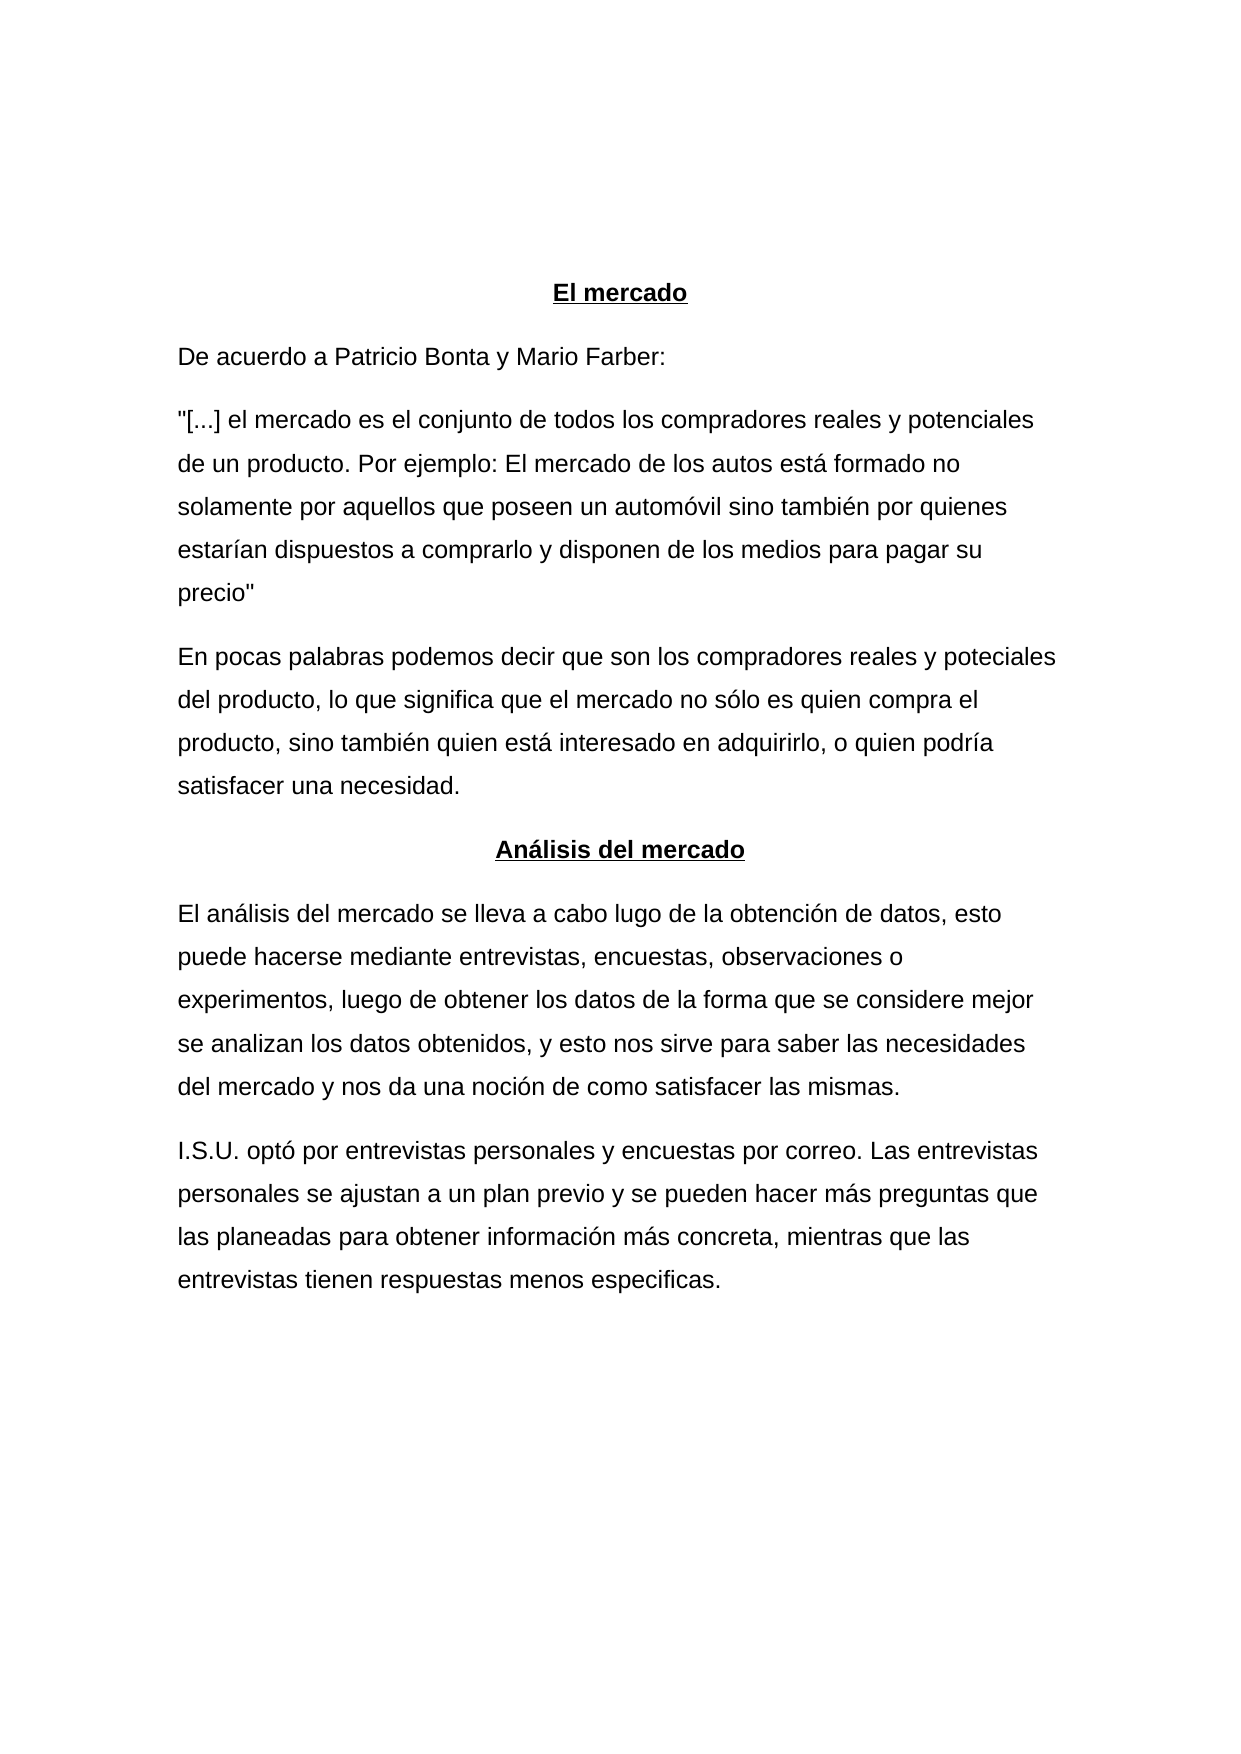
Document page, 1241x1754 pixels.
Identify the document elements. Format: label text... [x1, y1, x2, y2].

text Análisis del mercado [177, 835, 1063, 864]
text De acuerdo a Patricio Bonta y Mario Farber: [177, 341, 1063, 370]
text "[...] el mercado es el conjunto de todos los compradores reales y potenciales de un producto. Por ejemplo: El mercado de los autos está formado no solamente por aquellos que poseen un automóvil sino también por quienes estarían dispuestos a comprarlo y disponen de los medios para pagar su precio" [177, 405, 1063, 607]
text El mercado [177, 277, 1063, 306]
text I.S.U. optó por entrevistas personales y encuestas por correo. Las entrevistas personales se ajustan a un plan previo y se pueden hacer más preguntas que las planeadas para obtener información más concreta, mientras que las entrevistas tienen respuestas menos especificas. [177, 1136, 1063, 1294]
text El análisis del mercado se lleva a cabo lugo de la obtención de datos, esto puede hacerse mediante entrevistas, encuestas, observaciones o experimentos, luego de obtener los datos de la forma que se considere mejor se analizan los datos obtenidos, y esto nos sirve para saber las necesidades del mercado y nos da una noción de como satisfacer las mismas. [177, 899, 1063, 1100]
text En pocas palabras podemos decir que son los compradores reales y poteciales del producto, lo que significa que el mercado no sólo es quien compra el producto, sino también quien está interesado en adquirirlo, o quien podría satisfacer una necesidad. [177, 642, 1063, 800]
